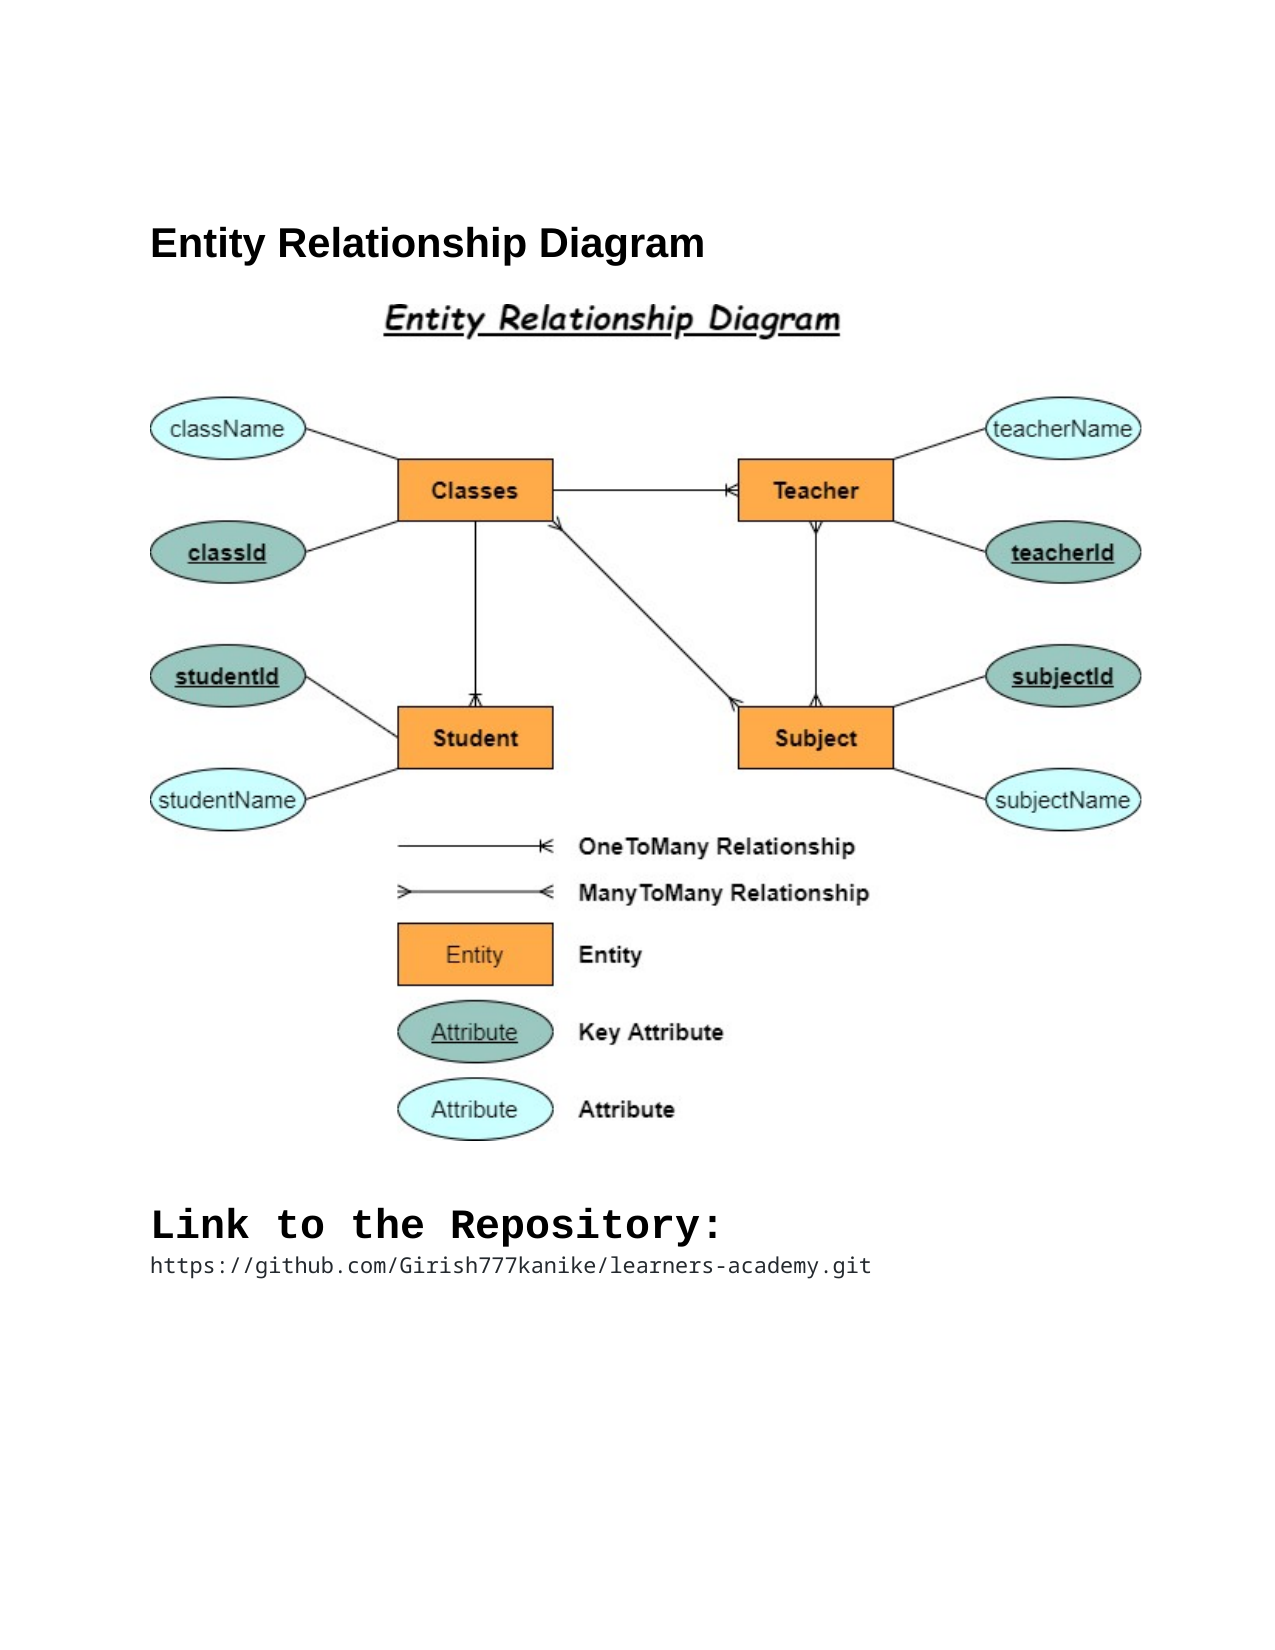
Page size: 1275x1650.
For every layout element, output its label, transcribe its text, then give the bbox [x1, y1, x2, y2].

text Link to the Repository: https://github.com/Girish777kanike/learners-academy.git [150, 1203, 1125, 1280]
text Entity Relationship Diagram [150, 218, 1125, 266]
